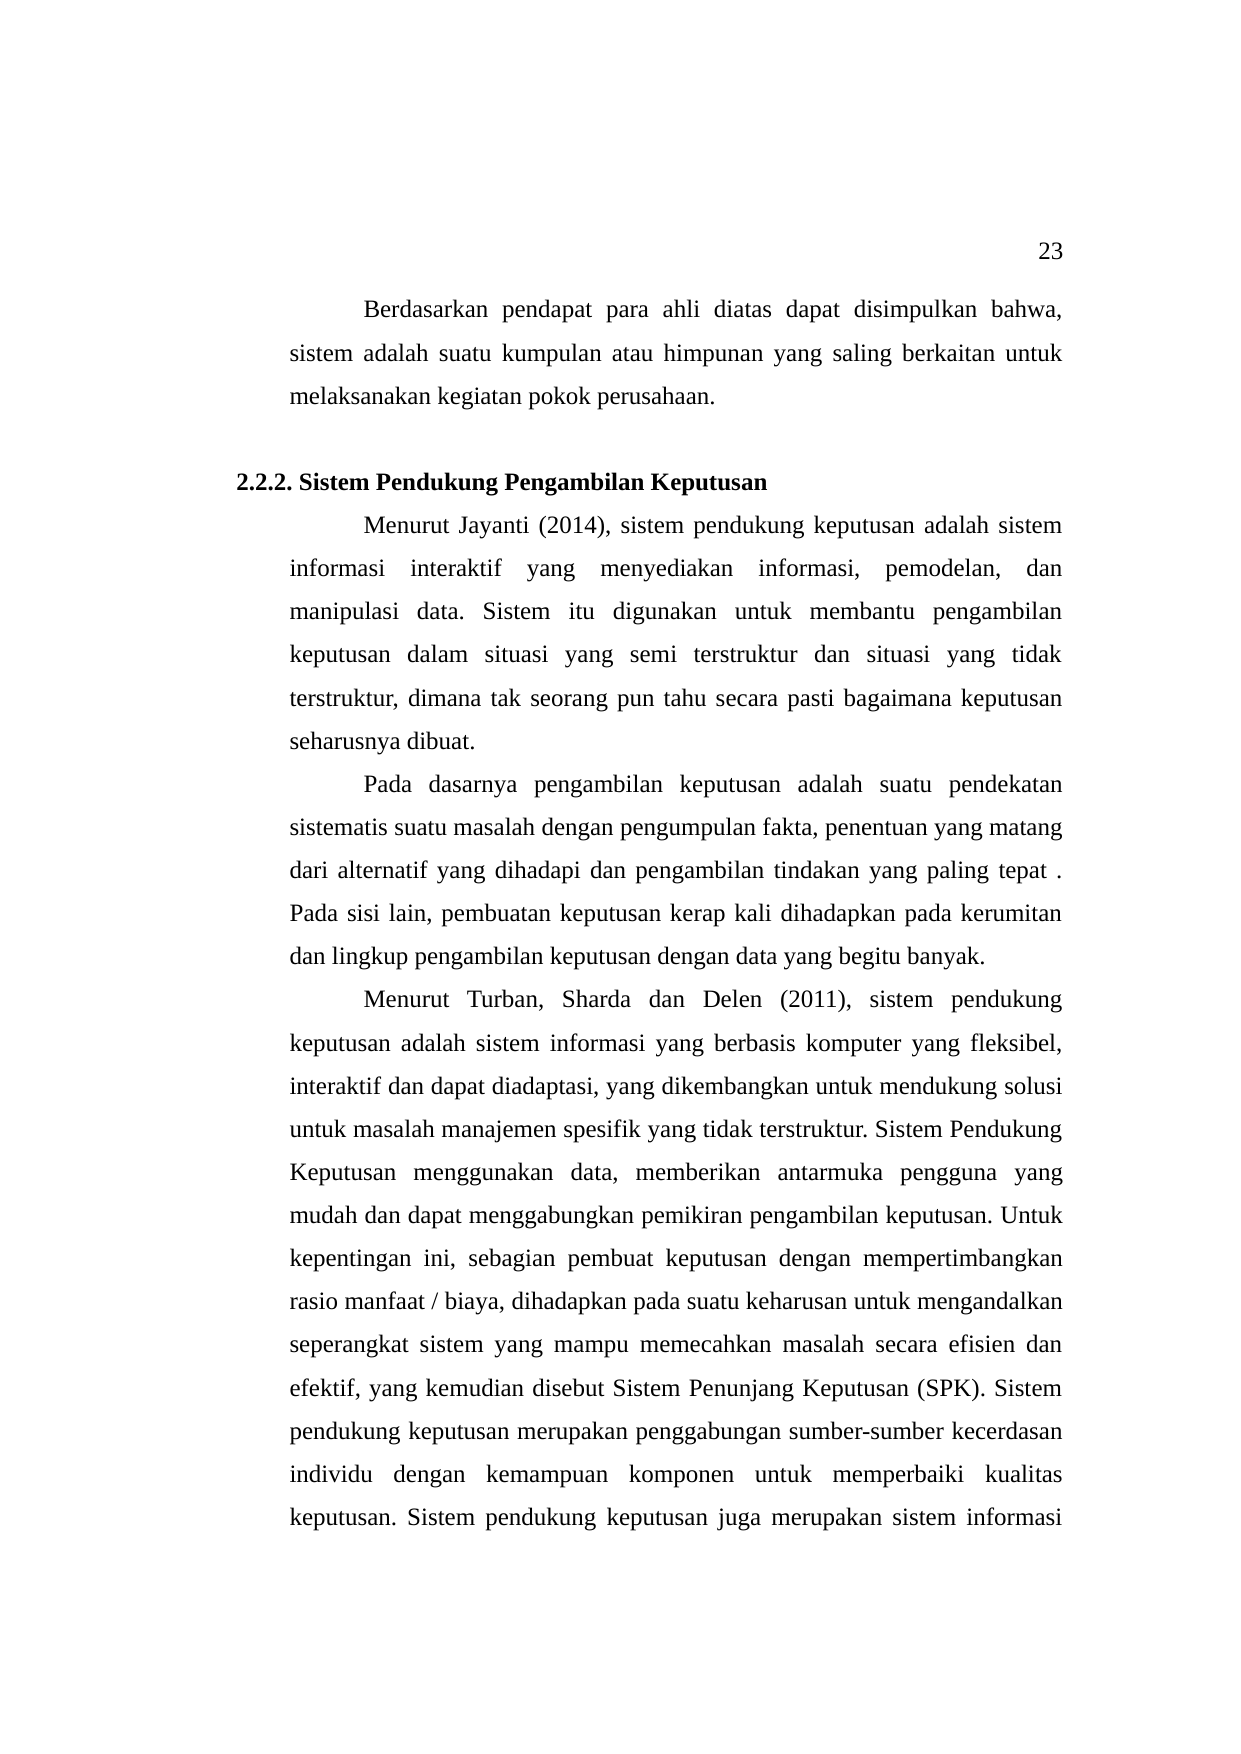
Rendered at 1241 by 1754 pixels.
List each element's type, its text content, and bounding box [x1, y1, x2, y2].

text 2.2.2. Sistem Pendukung Pengambilan Keputusan [236, 467, 1063, 496]
text Pada dasarnya pengambilan keputusan adalah suatu pendekatan sistematis suatu masalah dengan pengumpulan fakta, penentuan yang matang dari alternatif yang dihadapi dan pengambilan tindakan yang paling tepat . Pada sisi lain, pembuatan keputusan kerap kali dihadapkan pada kerumitan dan lingkup pengambilan keputusan dengan data yang begitu banyak. [289, 769, 1063, 970]
text Menurut Turban, Sharda dan Delen (2011), sistem pendukung keputusan adalah sistem informasi yang berbasis komputer yang fleksibel, interaktif dan dapat diadaptasi, yang dikembangkan untuk mendukung solusi untuk masalah manajemen spesifik yang tidak terstruktur. Sistem Pendukung Keputusan menggunakan data, memberikan antarmuka pengguna yang mudah dan dapat menggabungkan pemikiran pengambilan keputusan. Untuk kepentingan ini, sebagian pembuat keputusan dengan mempertimbangkan rasio manfaat / biaya, dihadapkan pada suatu keharusan untuk mengandalkan seperangkat sistem yang mampu memecahkan masalah secara efisien dan efektif, yang kemudian disebut Sistem Penunjang Keputusan (SPK). Sistem pendukung keputusan merupakan penggabungan sumber-sumber kecerdasan individu dengan kemampuan komponen untuk memperbaiki kualitas keputusan. Sistem pendukung keputusan juga merupakan sistem informasi [289, 984, 1063, 1531]
text Berdasarkan pendapat para ahli diatas dapat disimpulkan bahwa, sistem adalah suatu kumpulan atau himpunan yang saling berkaitan untuk melaksanakan kegiatan pokok perusahaan. [289, 294, 1063, 409]
text Menurut Jayanti (2014), sistem pendukung keputusan adalah sistem informasi interaktif yang menyediakan informasi, pemodelan, dan manipulasi data. Sistem itu digunakan untuk membantu pengambilan keputusan dalam situasi yang semi terstruktur dan situasi yang tidak terstruktur, dimana tak seorang pun tahu secara pasti bagaimana keputusan seharusnya dibuat. [289, 510, 1063, 754]
